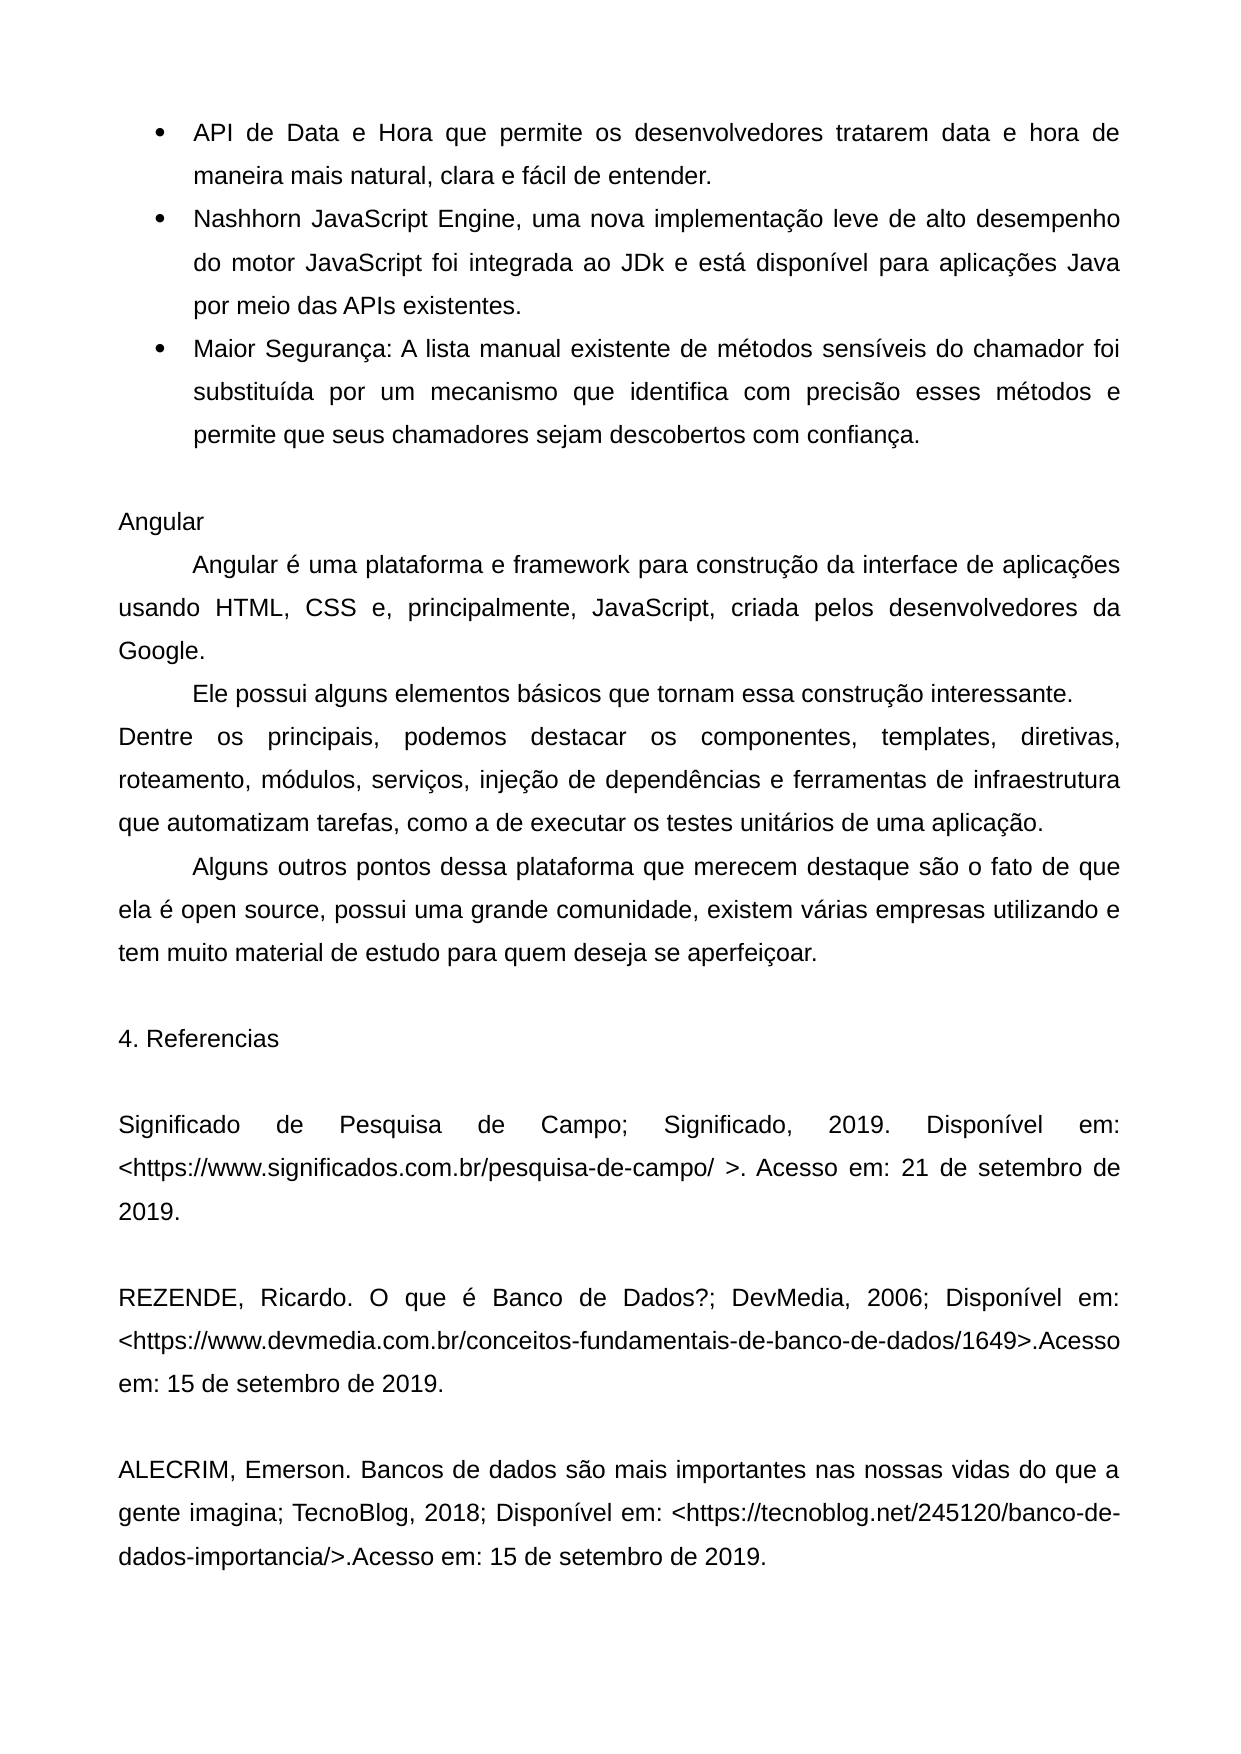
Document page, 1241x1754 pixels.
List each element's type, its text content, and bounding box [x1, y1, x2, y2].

text ALECRIM, Emerson. Bancos de dados são mais importantes nas nossas vidas do que a gente imagina; TecnoBlog, 2018; Disponível em: <https://tecnoblog.net/245120/banco-de-dados-importancia/>.Acesso em: 15 de setembro de 2019. [118, 1455, 1122, 1570]
text 4. Referencias [118, 1024, 1122, 1053]
list Maior Segurança: A lista manual existente de métodos sensíveis do chamador foi substituída por um mecanismo que identifica com precisão esses métodos e permite que seus chamadores sejam descobertos com confiança. [156, 334, 1122, 449]
text Angular [118, 507, 1122, 535]
text Ele possui alguns elementos básicos que tornam essa construção interessante. [118, 679, 1122, 708]
text REZENDE, Ricardo. O que é Banco de Dados?; DevMedia, 2006; Disponível em: <https://www.devmedia.com.br/conceitos-fundamentais-de-banco-de-dados/1649>.Acesso em: 15 de setembro de 2019. [118, 1283, 1122, 1398]
text Angular é uma plataforma e framework para construção da interface de aplicações usando HTML, CSS e, principalmente, JavaScript, criada pelos desenvolvedores da Google. [118, 550, 1122, 665]
list API de Data e Hora que permite os desenvolvedores tratarem data e hora de maneira mais natural, clara e fácil de entender. [156, 118, 1122, 190]
text Significado de Pesquisa de Campo; Significado, 2019. Disponível em: <https://www.significados.com.br/pesquisa-de-campo/ >. Acesso em: 21 de setembro de 2019. [118, 1110, 1122, 1225]
text Dentre os principais, podemos destacar os componentes, templates, diretivas, roteamento, módulos, serviços, injeção de dependências e ferramentas de infraestrutura que automatizam tarefas, como a de executar os testes unitários de uma aplicação. [118, 722, 1122, 837]
text Alguns outros pontos dessa plataforma que merecem destaque são o fato de que ela é open source, possui uma grande comunidade, existem várias empresas utilizando e tem muito material de estudo para quem deseja se aperfeiçoar. [118, 852, 1122, 967]
list Nashhorn JavaScript Engine, uma nova implementação leve de alto desempenho do motor JavaScript foi integrada ao JDk e está disponível para aplicações Java por meio das APIs existentes. [156, 204, 1122, 319]
